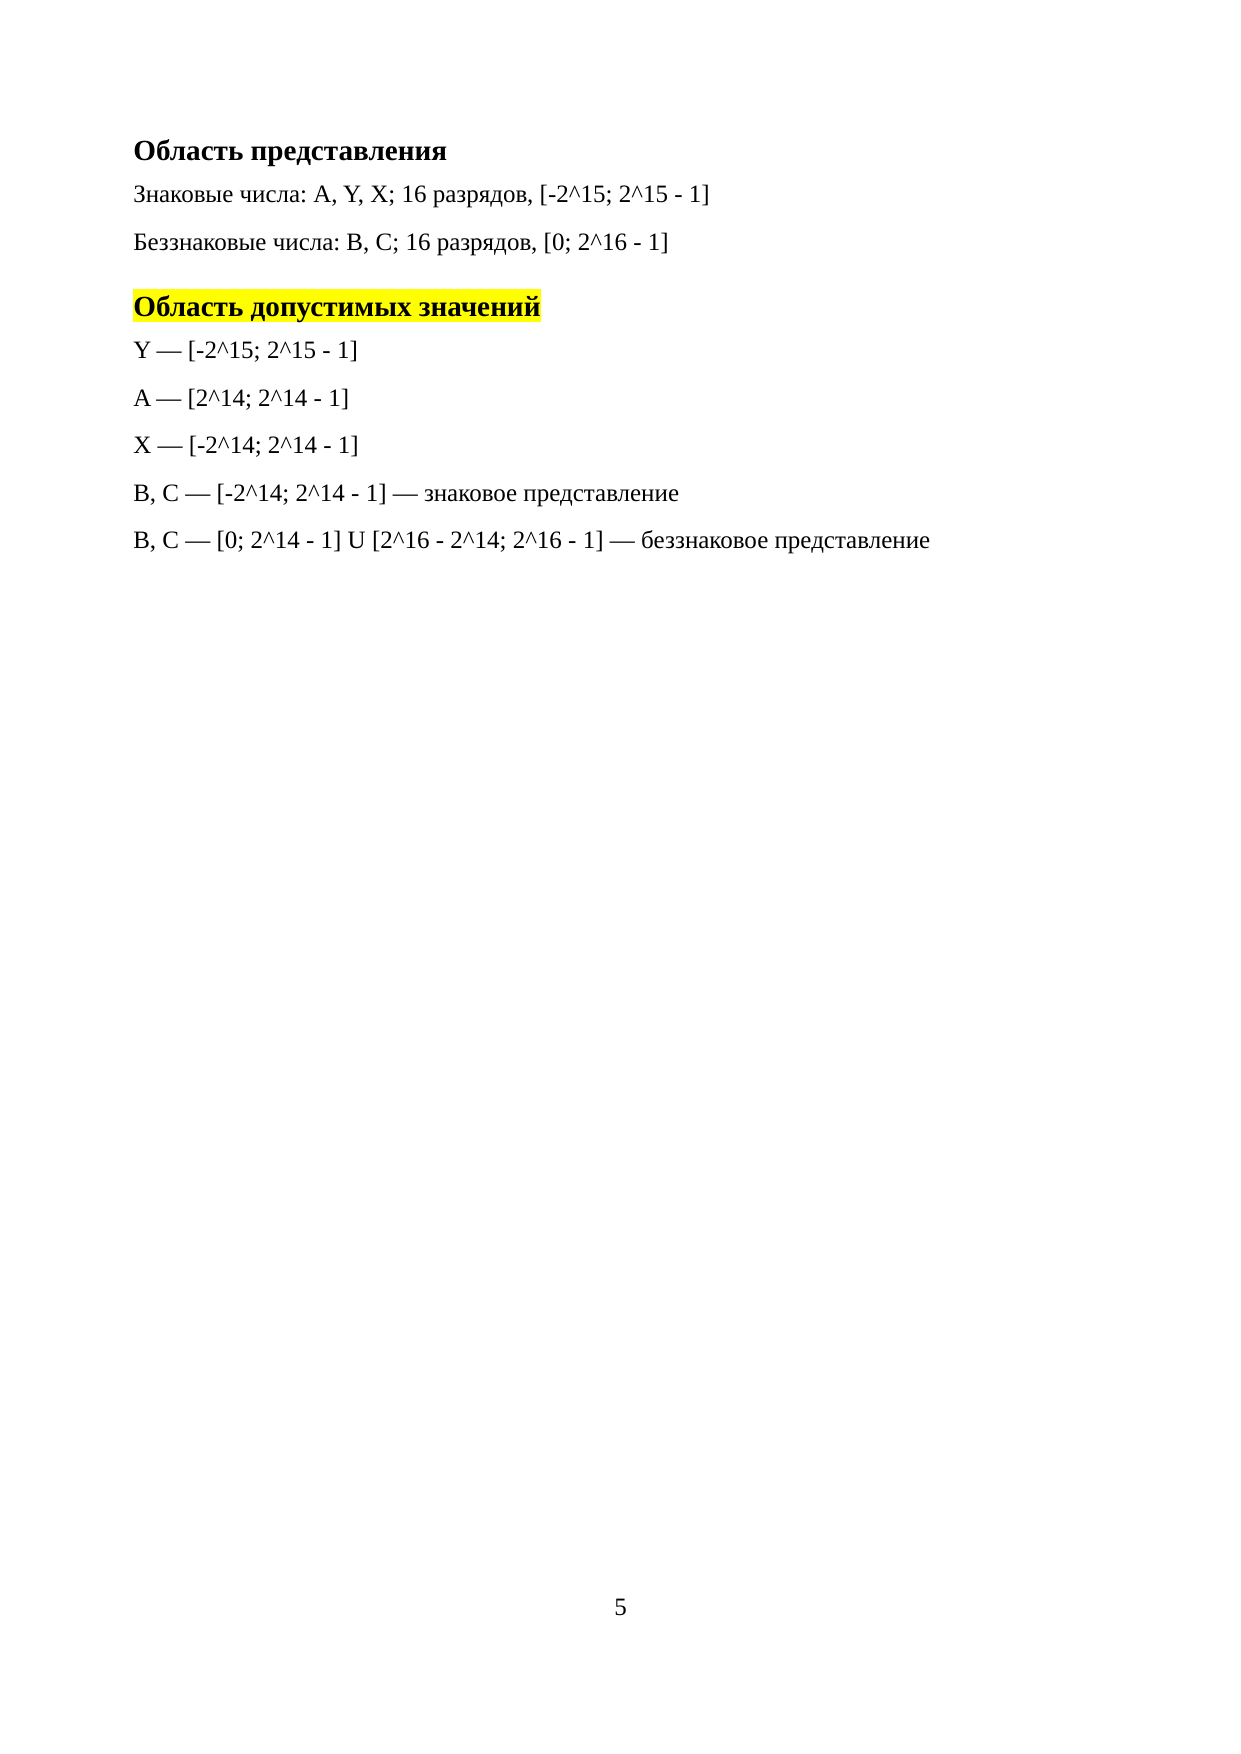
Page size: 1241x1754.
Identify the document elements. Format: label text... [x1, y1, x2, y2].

text B, C — [-2^14; 2^14 - 1] — знаковое представление [133, 478, 1107, 507]
text Знаковые числа: A, Y, X; 16 разрядов, [-2^15; 2^15 - 1] [133, 179, 1107, 208]
text A — [2^14; 2^14 - 1] [133, 383, 1107, 411]
subtitle Область допустимых значений [133, 289, 1107, 322]
text Беззнаковые числа: B, C; 16 разрядов, [0; 2^16 - 1] [133, 227, 1107, 256]
text X — [-2^14; 2^14 - 1] [133, 430, 1107, 459]
text B, C — [0; 2^14 - 1] U [2^16 - 2^14; 2^16 - 1] — беззнаковое представление [133, 525, 1107, 554]
subtitle Область представления [133, 133, 1107, 167]
text Y — [-2^15; 2^15 - 1] [133, 335, 1107, 364]
